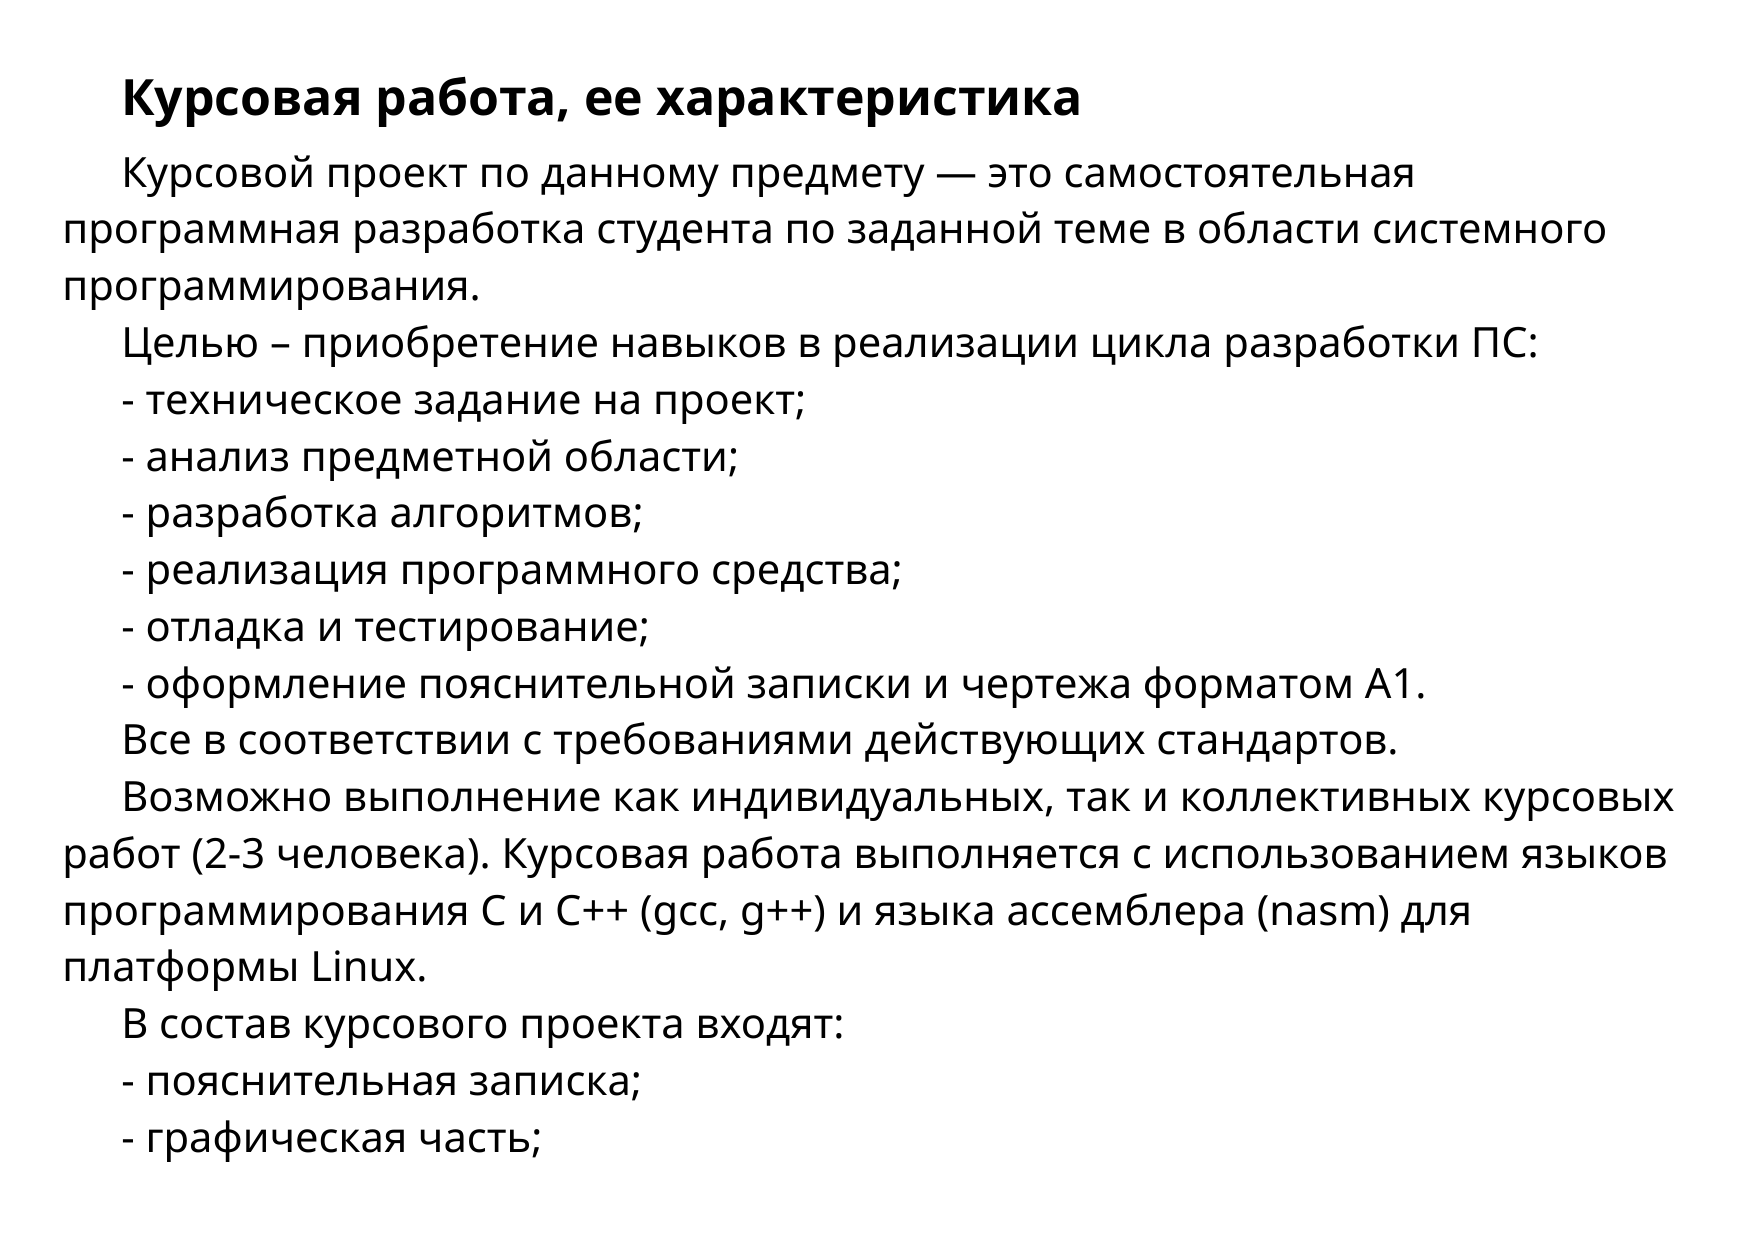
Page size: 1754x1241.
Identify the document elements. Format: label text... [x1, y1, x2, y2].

text - техническое задание на проект; [62, 369, 1692, 426]
text - анализ предметной области; [62, 426, 1692, 483]
text Возможно выполнение как индивидуальных, так и коллективных курсовых работ (2-3 человека). Курсовая работа выполняется с использованием языков программирования C и С++ (gcc, g++) и языка ассемблера (nasm) для платформы Linux. [62, 767, 1692, 994]
text В состав курсового проекта входят: [62, 994, 1692, 1051]
text - отладка и тестирование; [62, 597, 1692, 653]
text - пояснительная записка; [62, 1051, 1692, 1108]
text - графическая часть; [62, 1108, 1692, 1164]
text Все в соответствии с требованиями действующих стандартов. [62, 710, 1692, 767]
text - разработка алгоритмов; [62, 483, 1692, 540]
text - оформление пояснительной записки и чертежа форматом А1. [62, 653, 1692, 710]
text Курсовой проект по данному предмету — это самостоятельная программная разработка студента по заданной теме в области системного программирования. [62, 142, 1692, 313]
subtitle Курсовая работа, ее характеристика [62, 62, 1692, 130]
text Целью – приобретение навыков в реализации цикла разработки ПС: [62, 313, 1692, 369]
text - реализация программного средства; [62, 540, 1692, 597]
